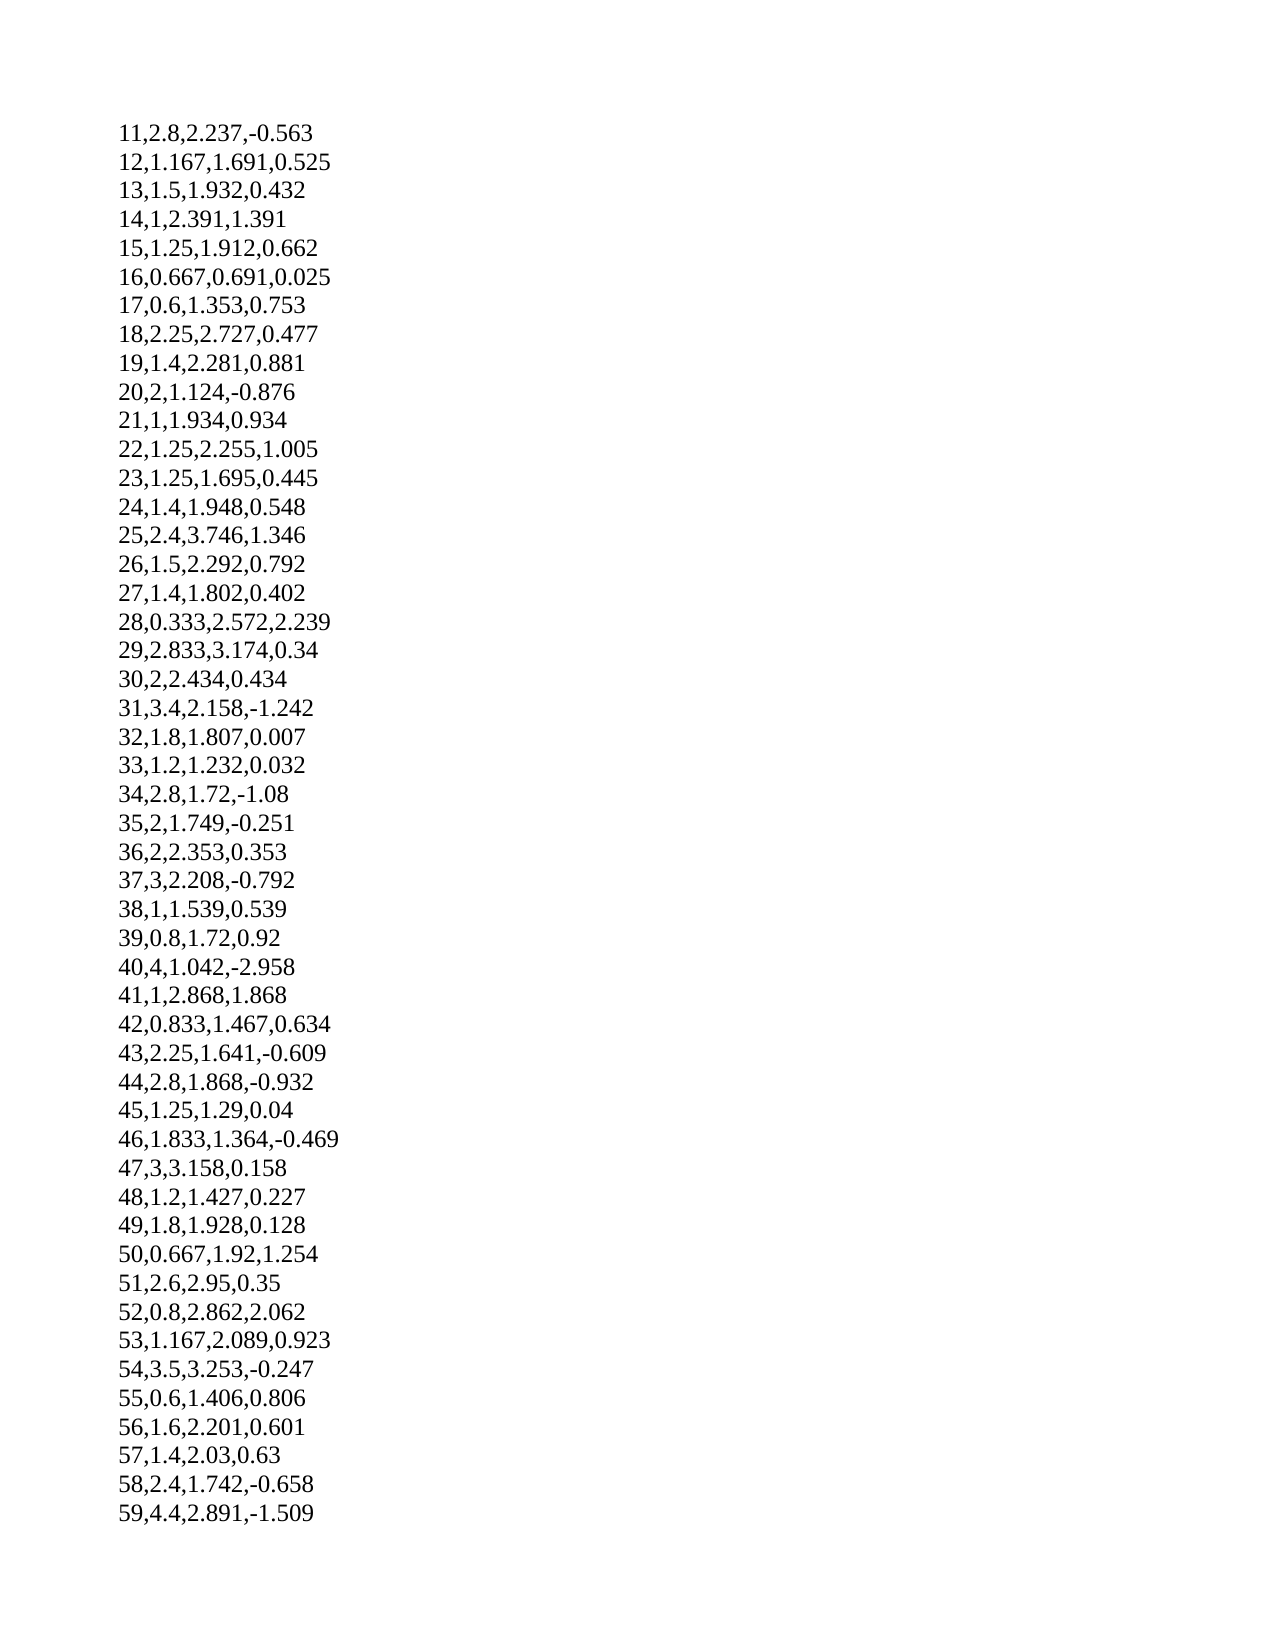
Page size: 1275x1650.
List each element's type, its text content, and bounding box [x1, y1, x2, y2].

text 24,1.4,1.948,0.548 [118, 492, 1157, 521]
text 55,0.6,1.406,0.806 [118, 1383, 1157, 1412]
text 19,1.4,2.281,0.881 [118, 348, 1157, 377]
text 40,4,1.042,-2.958 [118, 952, 1157, 981]
text 46,1.833,1.364,-0.469 [118, 1124, 1157, 1153]
text 39,0.8,1.72,0.92 [118, 923, 1157, 952]
text 54,3.5,3.253,-0.247 [118, 1354, 1157, 1383]
text 26,1.5,2.292,0.792 [118, 549, 1157, 578]
text 35,2,1.749,-0.251 [118, 808, 1157, 837]
text 16,0.667,0.691,0.025 [118, 262, 1157, 291]
text 30,2,2.434,0.434 [118, 664, 1157, 693]
text 15,1.25,1.912,0.662 [118, 233, 1157, 262]
text 42,0.833,1.467,0.634 [118, 1009, 1157, 1038]
text 51,2.6,2.95,0.35 [118, 1268, 1157, 1297]
text 38,1,1.539,0.539 [118, 894, 1157, 923]
text 31,3.4,2.158,-1.242 [118, 693, 1157, 722]
text 49,1.8,1.928,0.128 [118, 1211, 1157, 1239]
text 36,2,2.353,0.353 [118, 837, 1157, 866]
text 44,2.8,1.868,-0.932 [118, 1067, 1157, 1096]
text 23,1.25,1.695,0.445 [118, 463, 1157, 492]
text 20,2,1.124,-0.876 [118, 377, 1157, 406]
text 12,1.167,1.691,0.525 [118, 147, 1157, 176]
text 18,2.25,2.727,0.477 [118, 319, 1157, 348]
text 22,1.25,2.255,1.005 [118, 434, 1157, 463]
text 33,1.2,1.232,0.032 [118, 751, 1157, 779]
text 17,0.6,1.353,0.753 [118, 291, 1157, 319]
text 21,1,1.934,0.934 [118, 406, 1157, 434]
text 45,1.25,1.29,0.04 [118, 1096, 1157, 1124]
text 48,1.2,1.427,0.227 [118, 1182, 1157, 1211]
text 47,3,3.158,0.158 [118, 1153, 1157, 1182]
text 14,1,2.391,1.391 [118, 204, 1157, 233]
text 28,0.333,2.572,2.239 [118, 607, 1157, 636]
text 25,2.4,3.746,1.346 [118, 521, 1157, 549]
text 34,2.8,1.72,-1.08 [118, 779, 1157, 808]
text 52,0.8,2.862,2.062 [118, 1297, 1157, 1326]
text 41,1,2.868,1.868 [118, 981, 1157, 1009]
text 56,1.6,2.201,0.601 [118, 1412, 1157, 1441]
text 37,3,2.208,-0.792 [118, 866, 1157, 894]
text 50,0.667,1.92,1.254 [118, 1239, 1157, 1268]
text 27,1.4,1.802,0.402 [118, 578, 1157, 607]
text 43,2.25,1.641,-0.609 [118, 1038, 1157, 1067]
text 57,1.4,2.03,0.63 [118, 1441, 1157, 1469]
text 53,1.167,2.089,0.923 [118, 1326, 1157, 1354]
text 59,4.4,2.891,-1.509 [118, 1498, 1157, 1527]
text 13,1.5,1.932,0.432 [118, 176, 1157, 204]
text 32,1.8,1.807,0.007 [118, 722, 1157, 751]
text 29,2.833,3.174,0.34 [118, 636, 1157, 664]
text 58,2.4,1.742,-0.658 [118, 1469, 1157, 1498]
text 11,2.8,2.237,-0.563 [118, 118, 1157, 147]
